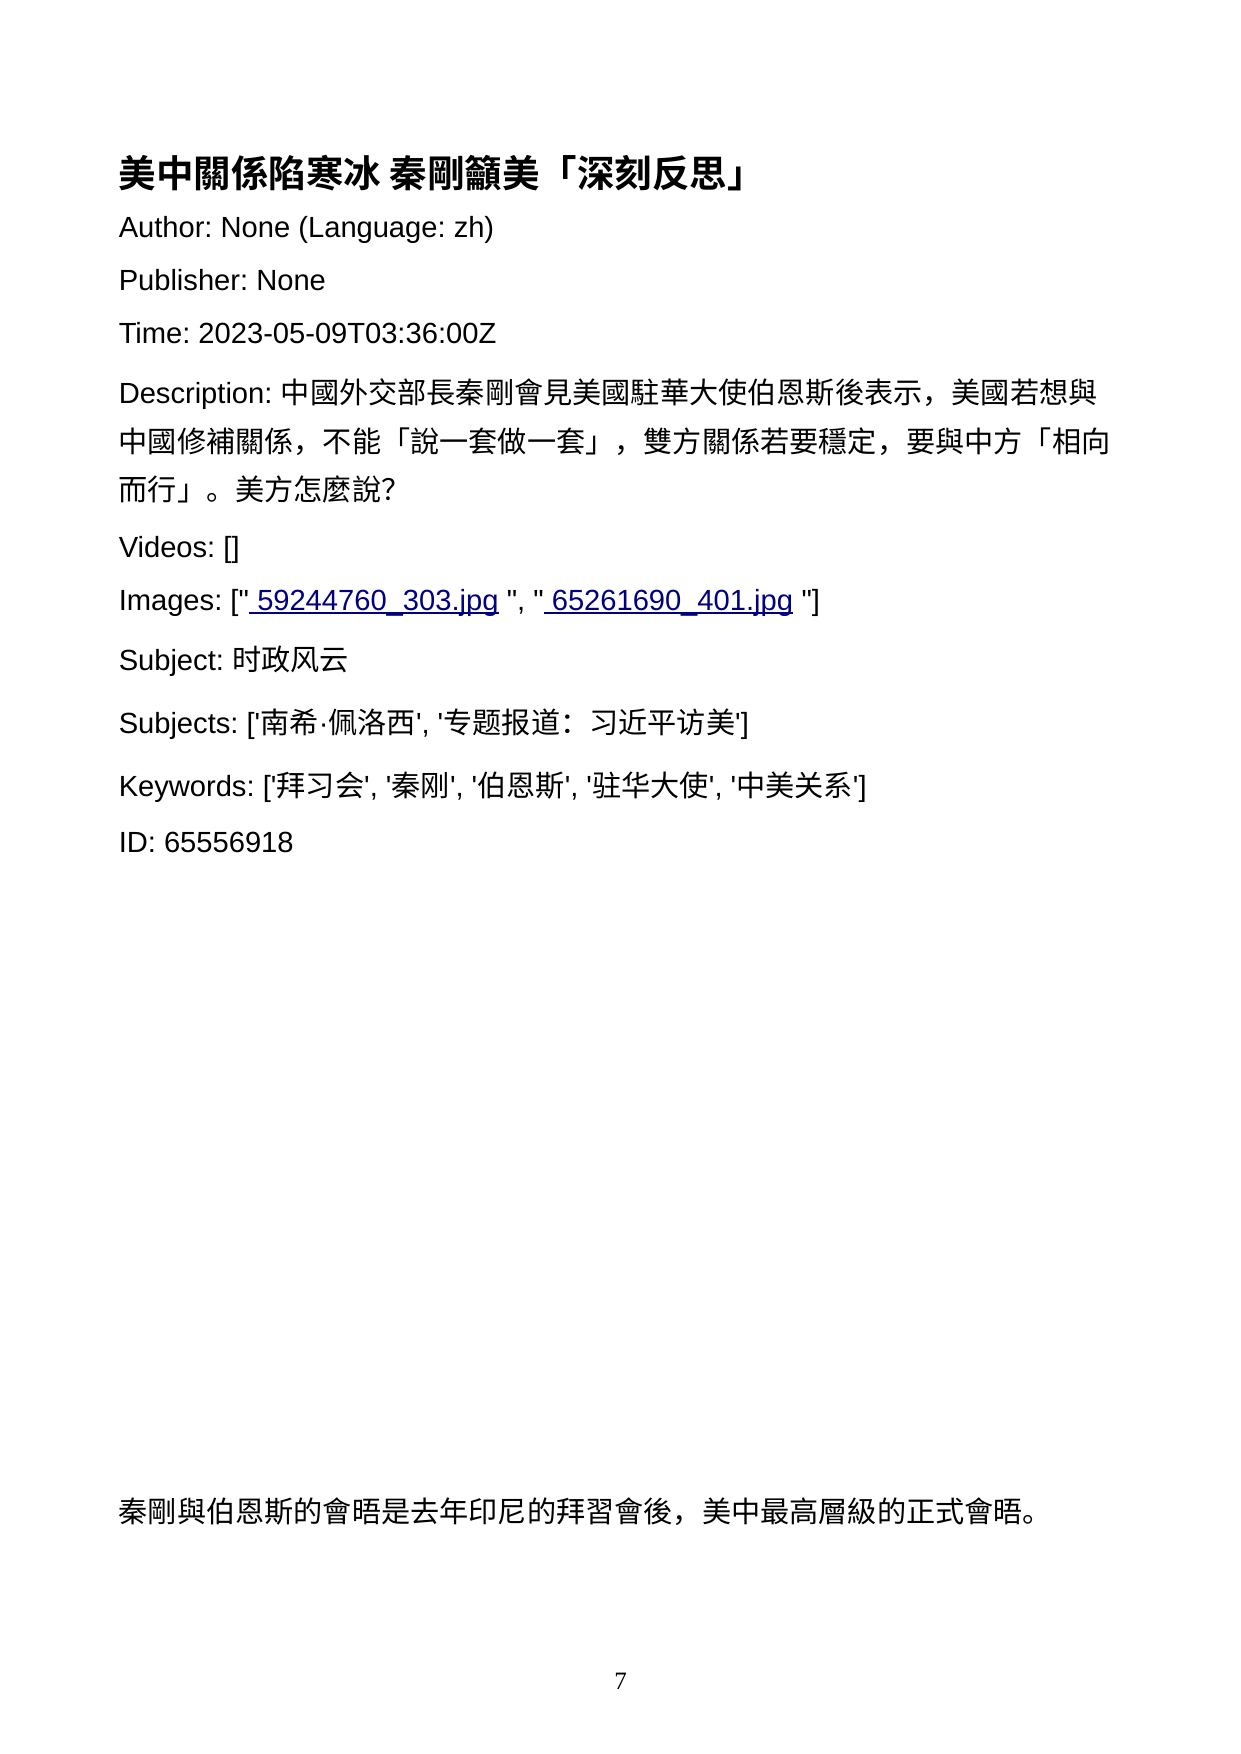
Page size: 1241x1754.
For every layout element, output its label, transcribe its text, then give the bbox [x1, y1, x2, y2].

text ID: 65556918 [118, 826, 1122, 859]
text Keywords: ['拜习会', '秦刚', '伯恩斯', '驻华大使', '中美关系'] [118, 762, 1122, 805]
text Images: [" 59244760_303.jpg ", " 65261690_401.jpg "] [118, 583, 1122, 617]
text Videos: [] [118, 530, 1122, 563]
text Subjects: ['南希·佩洛西', '专题报道：习近平访美'] [118, 699, 1122, 742]
text Author: None (Language: zh) [118, 210, 1122, 244]
text 秦剛與伯恩斯的會晤是去年印尼的拜習會後，美中最高層級的正式會晤。 [118, 1489, 1122, 1531]
text Publisher: None [118, 263, 1122, 297]
subtitle 美中關係陷寒冰 秦剛籲美「深刻反思」 [118, 143, 1122, 198]
text Subject: 时政风云 [118, 636, 1122, 678]
text Description: 中國外交部長秦剛會見美國駐華大使伯恩斯後表示，美國若想與中國修補關係，不能「說一套做一套」，雙方關係若要穩定，要與中方「相向而行」。美方怎麼說？ [118, 370, 1122, 509]
text Time: 2023-05-09T03:36:00Z [118, 317, 1122, 350]
